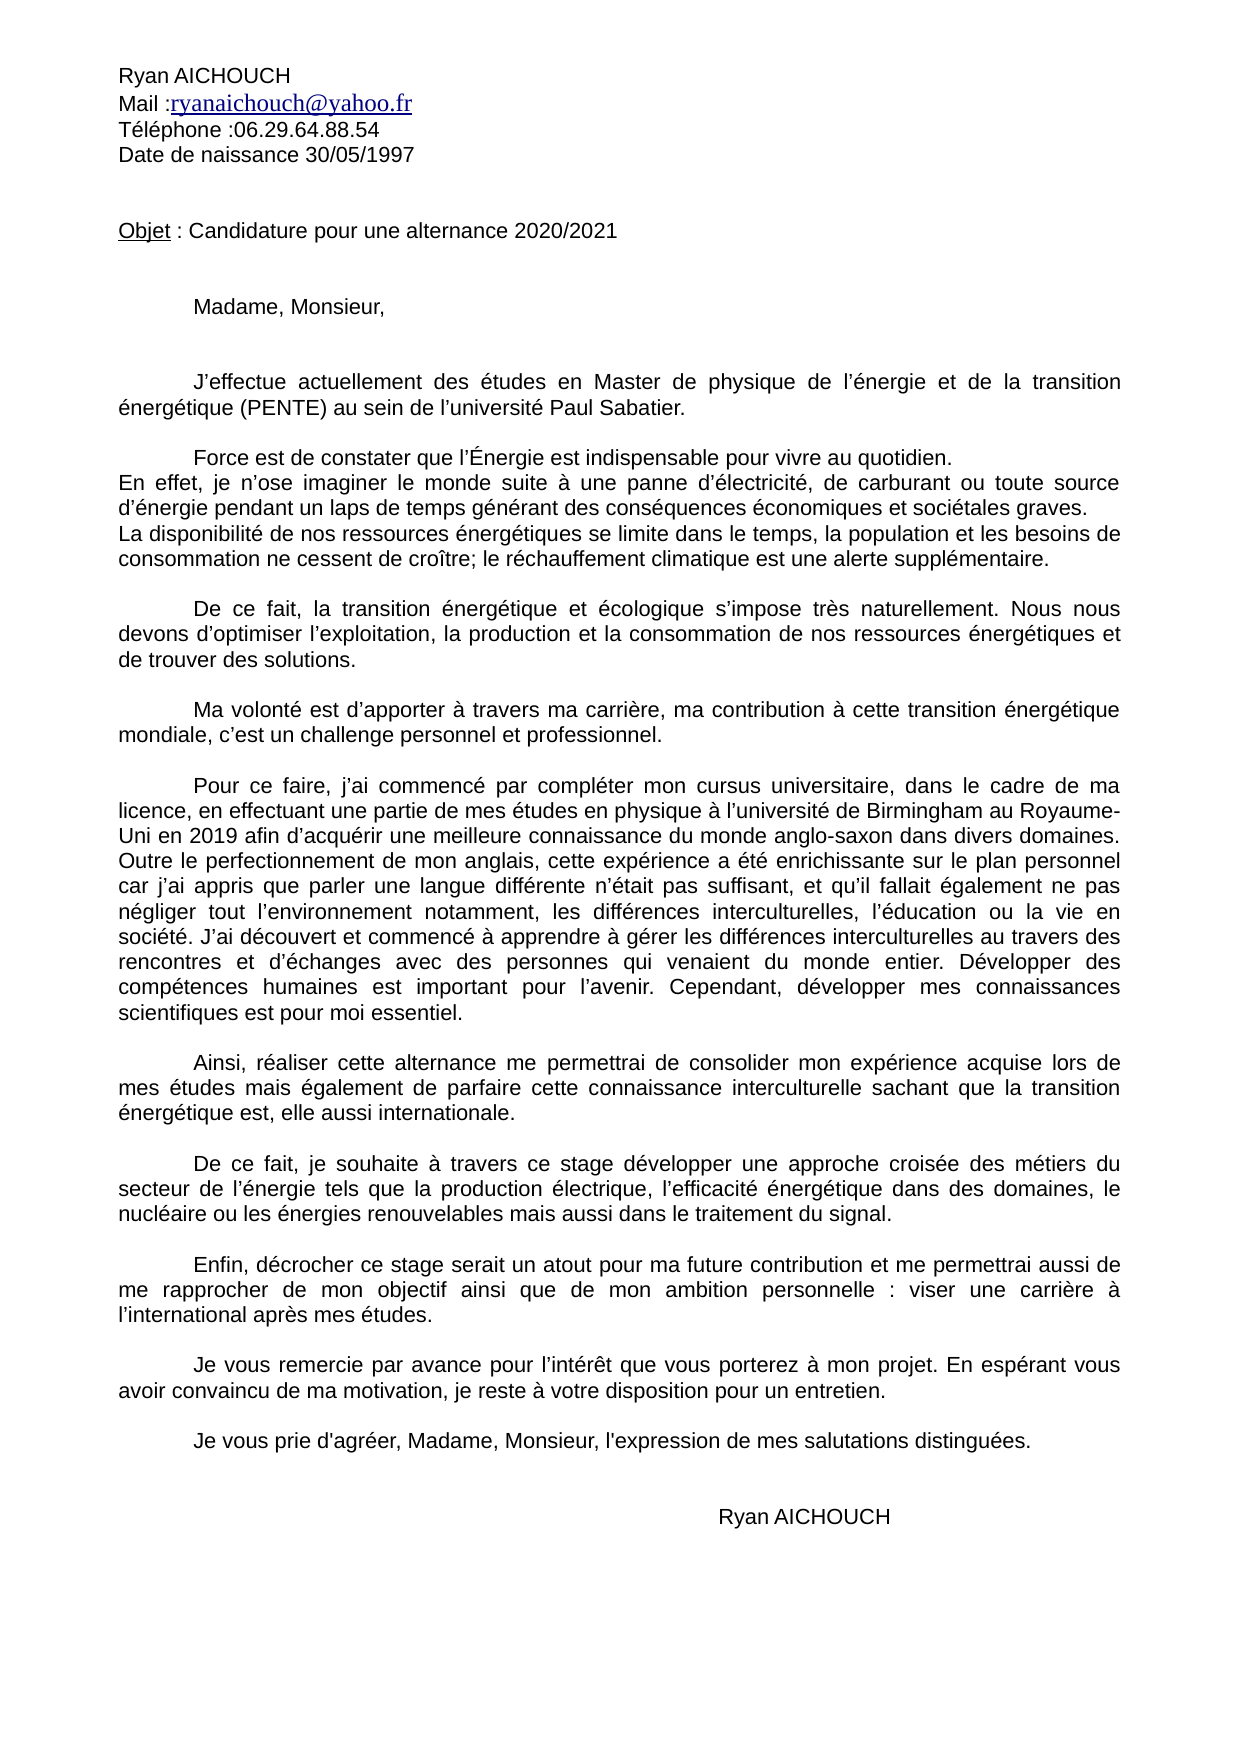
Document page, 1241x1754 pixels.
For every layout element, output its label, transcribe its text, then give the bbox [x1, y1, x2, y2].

text De ce fait, je souhaite à travers ce stage développer une approche croisée des métiers du secteur de l’énergie tels que la production électrique, l’efficacité énergétique dans des domaines, le nucléaire ou les énergies renouvelables mais aussi dans le traitement du signal. [118, 1151, 1122, 1226]
text Mail :ryanaichouch@yahoo.fr [118, 88, 1122, 117]
text Date de naissance 30/05/1997 [118, 142, 1122, 167]
text Enfin, décrocher ce stage serait un atout pour ma future contribution et me permettrai aussi de me rapprocher de mon objectif ainsi que de mon ambition personnelle : viser une carrière à l’international après mes études. [118, 1251, 1122, 1327]
text Madame, Monsieur, [118, 293, 1122, 319]
text Objet : Candidature pour une alternance 2020/2021 [118, 218, 1122, 243]
text Pour ce faire, j’ai commencé par compléter mon cursus universitaire, dans le cadre de ma licence, en effectuant une partie de mes études en physique à l’université de Birmingham au Royaume-Uni en 2019 afin d’acquérir une meilleure connaissance du monde anglo-saxon dans divers domaines. Outre le perfectionnement de mon anglais, cette expérience a été enrichissante sur le plan personnel car j’ai appris que parler une langue différente n’était pas suffisant, et qu’il fallait également ne pas négliger tout l’environnement notamment, les différences interculturelles, l’éducation ou la vie en société. J’ai découvert et commencé à apprendre à gérer les différences interculturelles au travers des rencontres et d’échanges avec des personnes qui venaient du monde entier. Développer des compétences humaines est important pour l’avenir. Cependant, développer mes connaissances scientifiques est pour moi essentiel. [118, 772, 1122, 1024]
text La disponibilité de nos ressources énergétiques se limite dans le temps, la population et les besoins de consommation ne cessent de croître; le réchauffement climatique est une alerte supplémentaire. [118, 520, 1122, 571]
text J’effectue actuellement des études en Master de physique de l’énergie et de la transition énergétique (PENTE) au sein de l’université Paul Sabatier. [118, 369, 1122, 419]
text Force est de constater que l’Énergie est indispensable pour vivre au quotidien. [118, 445, 1122, 470]
text De ce fait, la transition énergétique et écologique s’impose très naturellement. Nous nous devons d’optimiser l’exploitation, la production et la consommation de nos ressources énergétiques et de trouver des solutions. [118, 596, 1122, 672]
text Ainsi, réaliser cette alternance me permettrai de consolider mon expérience acquise lors de mes études mais également de parfaire cette connaissance interculturelle sachant que la transition énergétique est, elle aussi internationale. [118, 1050, 1122, 1125]
text Je vous remercie par avance pour l’intérêt que vous porterez à mon projet. En espérant vous avoir convaincu de ma motivation, je reste à votre disposition pour un entretien. [118, 1352, 1122, 1403]
text Ryan AICHOUCH [118, 1503, 1122, 1529]
text Téléphone :06.29.64.88.54 [118, 117, 1122, 142]
text Je vous prie d'agréer, Madame, Monsieur, l'expression de mes salutations distinguées. [118, 1428, 1122, 1453]
text Ryan AICHOUCH [118, 63, 1122, 88]
text En effet, je n’ose imaginer le monde suite à une panne d’électricité, de carburant ou toute source d’énergie pendant un laps de temps générant des conséquences économiques et sociétales graves. [118, 470, 1122, 520]
text Ma volonté est d’apporter à travers ma carrière, ma contribution à cette transition énergétique mondiale, c’est un challenge personnel et professionnel. [118, 697, 1122, 747]
